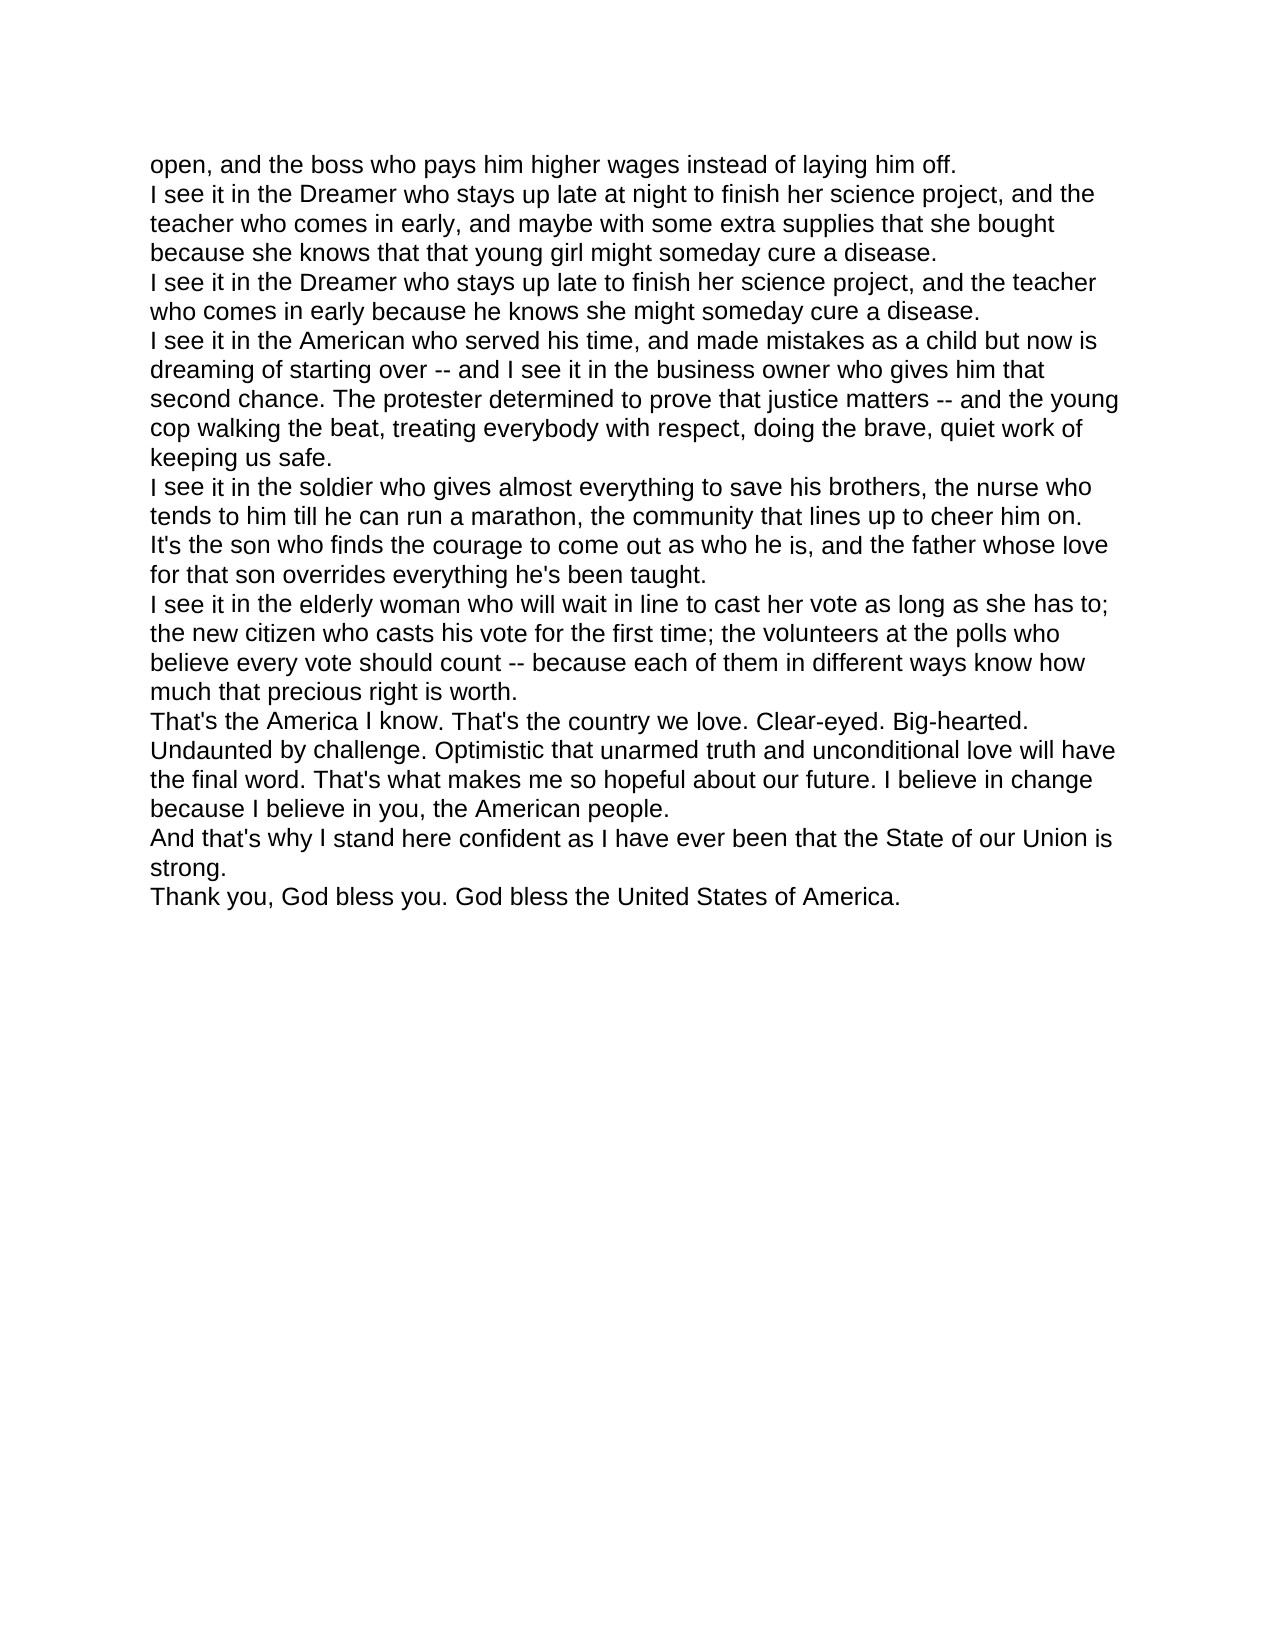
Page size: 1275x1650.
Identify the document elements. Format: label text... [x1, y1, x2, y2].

text It's the son who finds the courage to come out as who he is, and the father whose love for that son overrides everything he's been taught. [150, 531, 1125, 589]
text open, and the boss who pays him higher wages instead of laying him off. [150, 150, 1125, 179]
text Thank you, God bless you. God bless the United States of America. [150, 882, 1125, 911]
text I see it in the soldier who gives almost everything to save his brothers, the nurse who tends to him till he can run a marathon, the community that lines up to cheer him on. [150, 472, 1125, 531]
text That's the America I know. That's the country we love. Clear-eyed. Big-hearted. Undaunted by challenge. Optimistic that unarmed truth and unconditional love will have the final word. That's what makes me so hopeful about our future. I believe in change because I believe in you, the American people. [150, 706, 1125, 823]
text I see it in the Dreamer who stays up late at night to finish her science project, and the teacher who comes in early, and maybe with some extra supplies that she bought because she knows that that young girl might someday cure a disease. [150, 179, 1125, 267]
text And that's why I stand here confident as I have ever been that the State of our Union is strong. [150, 823, 1125, 882]
text I see it in the elderly woman who will wait in line to cast her vote as long as she has to; the new citizen who casts his vote for the first time; the volunteers at the polls who believe every vote should count -- because each of them in different ways know how much that precious right is worth. [150, 589, 1125, 706]
text I see it in the Dreamer who stays up late to finish her science project, and the teacher who comes in early because he knows she might someday cure a disease. [150, 267, 1125, 326]
text I see it in the American who served his time, and made mistakes as a child but now is dreaming of starting over -- and I see it in the business owner who gives him that second chance. The protester determined to prove that justice matters -- and the young cop walking the beat, treating everybody with respect, doing the brave, quiet work of keeping us safe. [150, 326, 1125, 472]
